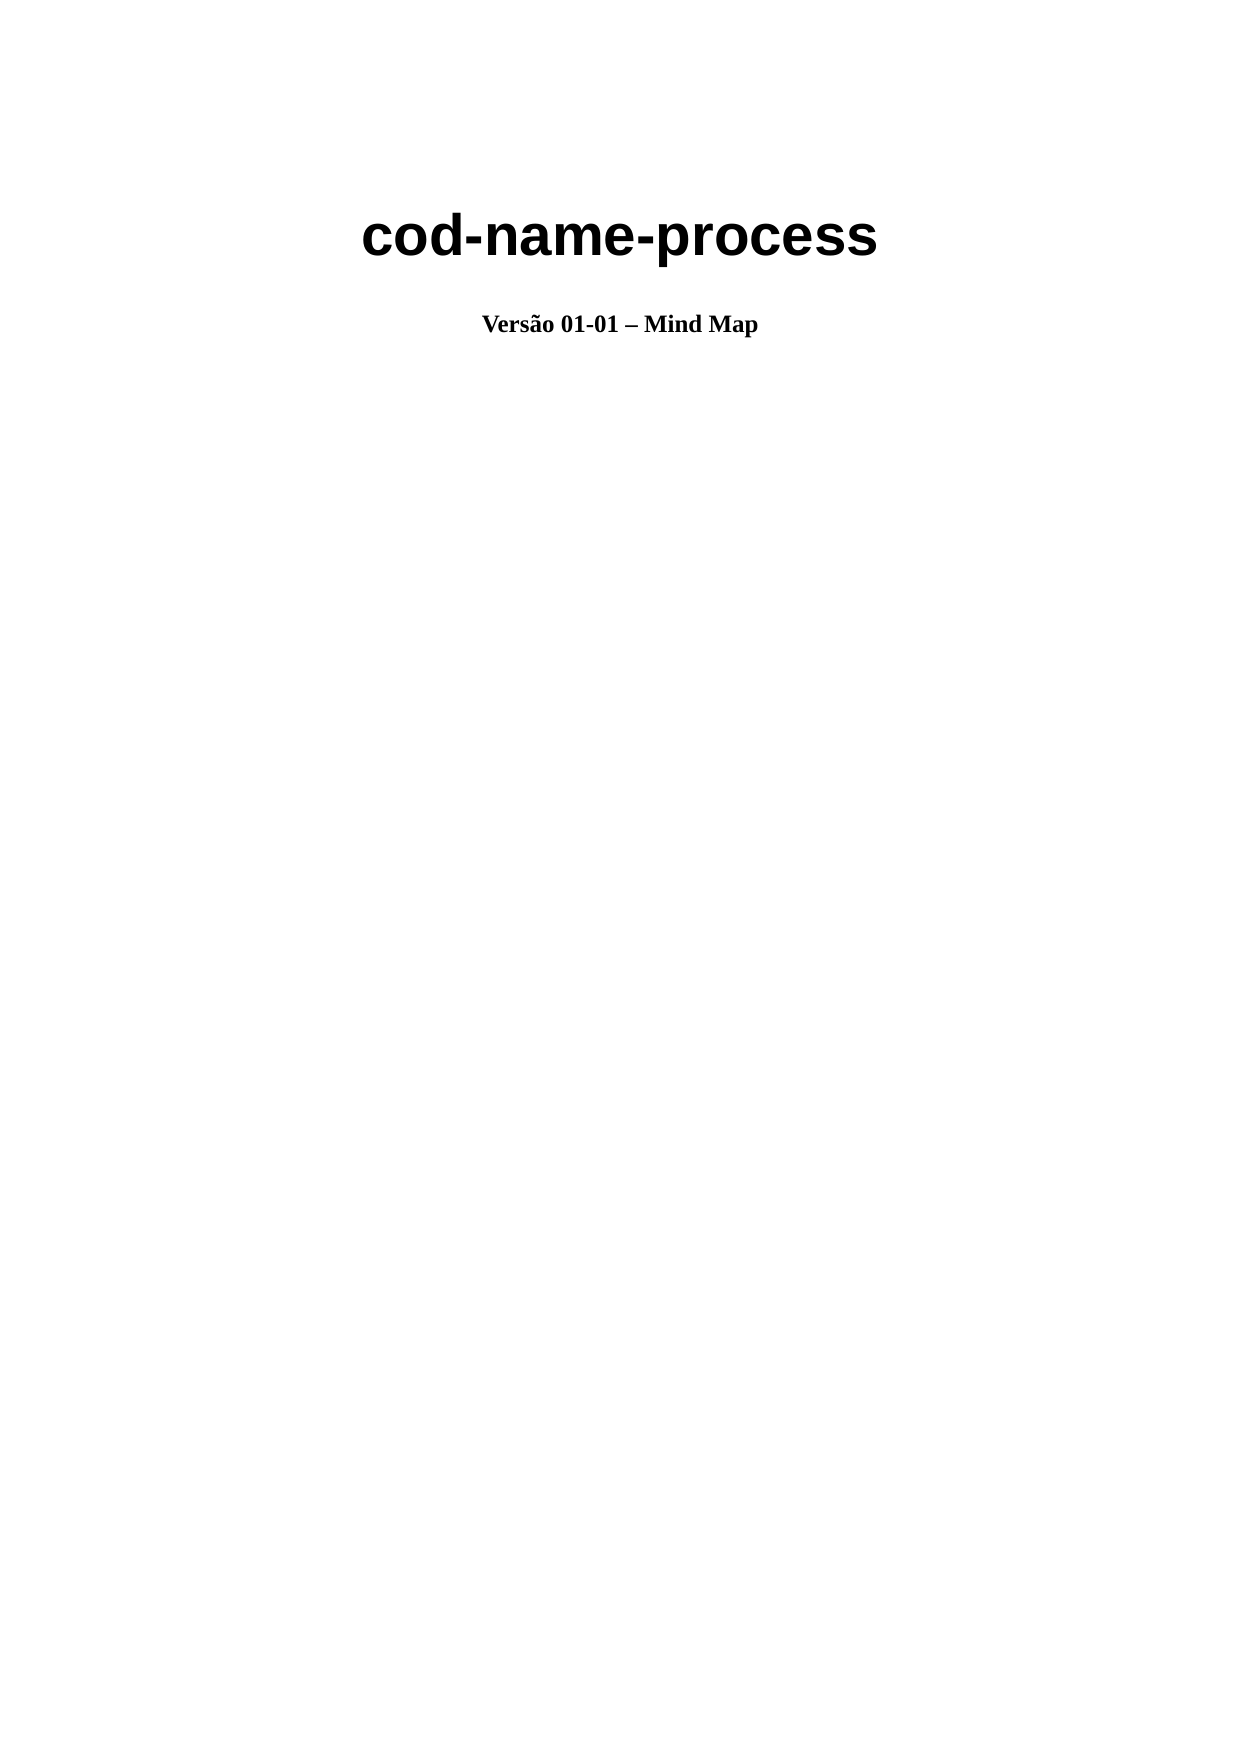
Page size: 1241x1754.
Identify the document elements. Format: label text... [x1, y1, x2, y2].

title cod-name-process [118, 201, 1122, 268]
text Versão 01-01 – Mind Map [118, 309, 1122, 338]
